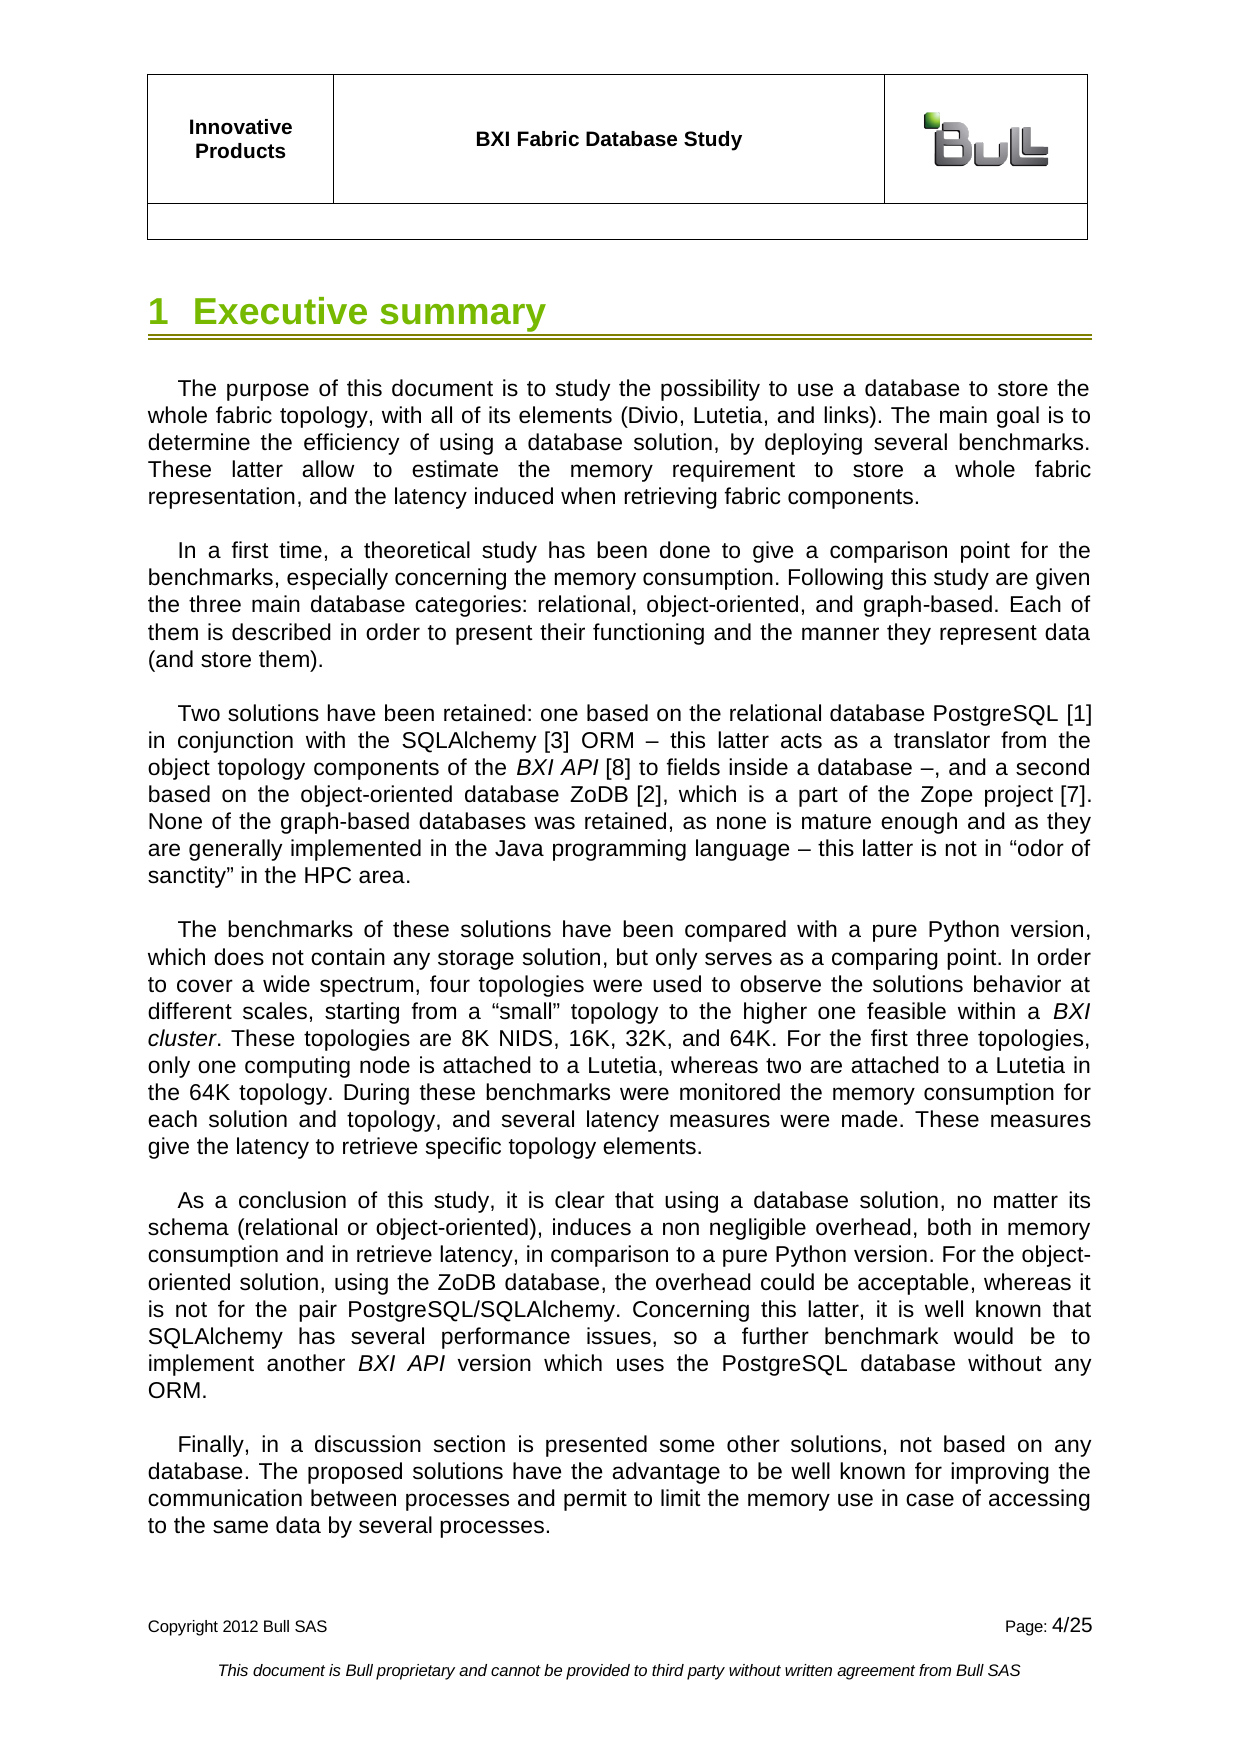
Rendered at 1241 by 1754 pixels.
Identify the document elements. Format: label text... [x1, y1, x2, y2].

text The benchmarks of these solutions have been compared with a pure Python version, which does not contain any storage solution, but only serves as a comparing point. In order to cover a wide spectrum, four topologies were used to observe the solutions behavior at different scales, starting from a “small” topology to the higher one feasible within a BXI cluster. These topologies are 8K NIDS, 16K, 32K, and 64K. For the first three topologies, only one computing node is attached to a Lutetia, whereas two are attached to a Lutetia in the 64K topology. During these benchmarks were monitored the memory consumption for each solution and topology, and several latency measures were made. These measures give the latency to retrieve specific topology elements. [148, 916, 1092, 1159]
text As a conclusion of this study, it is clear that using a database solution, no matter its schema (relational or object-oriented), induces a non negligible overhead, both in memory consumption and in retrieve latency, in comparison to a pure Python version. For the object-oriented solution, using the ZoDB database, the overhead could be acceptable, whereas it is not for the pair PostgreSQL/SQLAlchemy. Concerning this latter, it is well known that SQLAlchemy has several performance issues, so a further benchmark would be to implement another BXI API version which uses the PostgreSQL database without any ORM. [148, 1187, 1092, 1403]
text Finally, in a discussion section is presented some other solutions, not based on any database. The proposed solutions have the advantage to be well known for improving the communication between processes and permit to limit the memory use in case of accessing to the same data by several processes. [148, 1430, 1092, 1539]
text Two solutions have been retained: one based on the relational database PostgreSQL [1] in conjunction with the SQLAlchemy [3] ORM – this latter acts as a translator from the object topology components of the BXI API [8] to fields inside a database –, and a second based on the object-oriented database ZoDB [2], which is a part of the Zope project [7]. None of the graph-based databases was retained, as none is mature enough and as they are generally implemented in the Java programming language – this latter is not in “odor of sanctity” in the HPC area. [148, 699, 1092, 889]
text The purpose of this document is to study the possibility to use a database to store the whole fabric topology, with all of its elements (Divio, Lutetia, and links). The main goal is to determine the efficiency of using a database solution, by deploying several benchmarks. These latter allow to estimate the memory requirement to store a whole fabric representation, and the latency induced when retrieving fabric components. [148, 374, 1092, 509]
subtitle Executive summary [148, 289, 1092, 334]
picture [909, 98, 1063, 181]
text In a first time, a theoretical study has been done to give a comparison point for the benchmarks, especially concerning the memory consumption. Following this study are given the three main database categories: relational, object-oriented, and graph-based. Each of them is described in order to present their functioning and the manner they represent data (and store them). [148, 537, 1092, 672]
